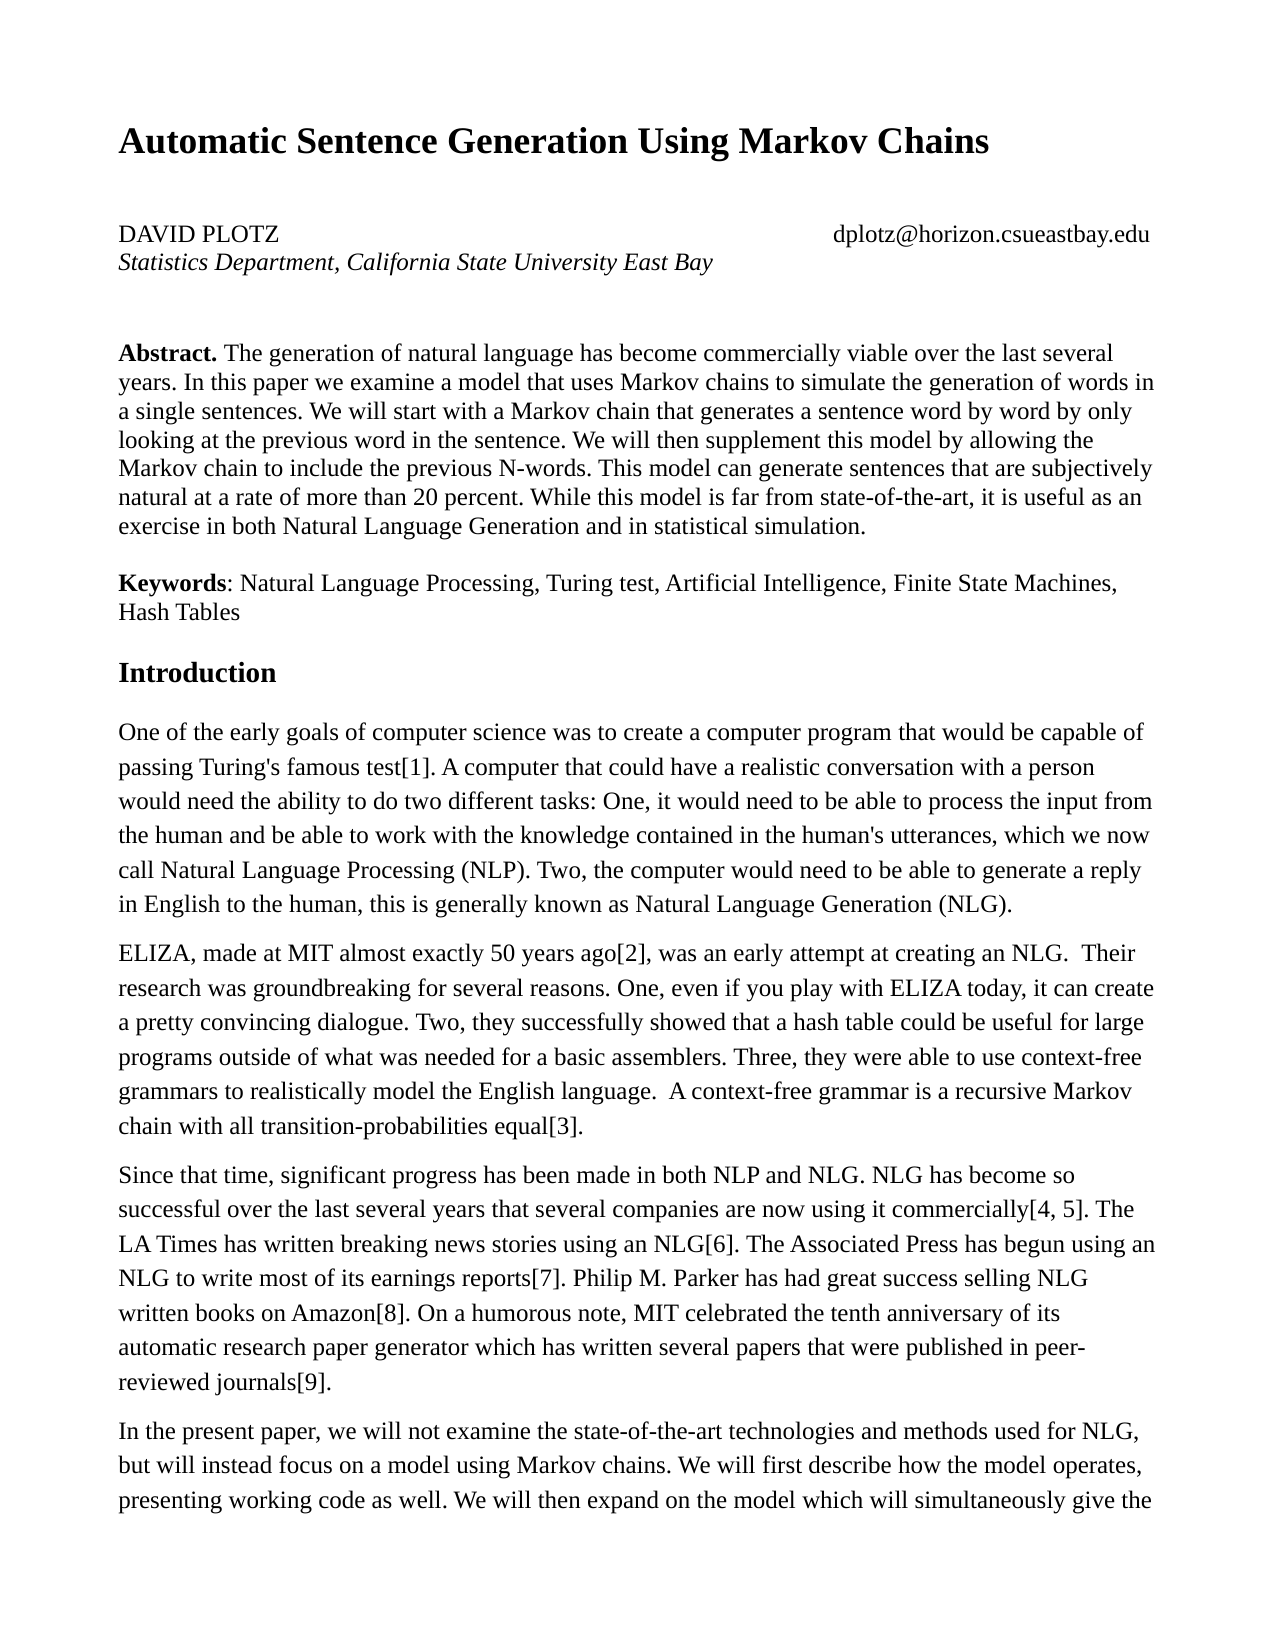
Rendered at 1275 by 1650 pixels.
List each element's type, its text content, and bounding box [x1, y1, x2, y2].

text Statistics Department, California State University East Bay [118, 247, 1157, 276]
text ELIZA, made at MIT almost exactly 50 years ago[2], was an early attempt at creating an NLG. Their research was groundbreaking for several reasons. One, even if you play with ELIZA today, it can create a pretty convincing dialogue. Two, they successfully showed that a hash table could be useful for large programs outside of what was needed for a basic assemblers. Three, they were able to use context-free grammars to realistically model the English language. A context-free grammar is a recursive Markov chain with all transition-probabilities equal[3]. [118, 938, 1157, 1140]
text Introduction [118, 655, 1157, 688]
text One of the early goals of computer science was to create a computer program that would be capable of passing Turing's famous test[1]. A computer that could have a realistic conversation with a person would need the ability to do two different tasks: One, it would need to be able to process the input from the human and be able to work with the knowledge contained in the human's utterances, which we now call Natural Language Processing (NLP). Two, the computer would need to be able to generate a reply in English to the human, this is generally known as Natural Language Generation (NLG). [118, 717, 1157, 918]
text Since that time, significant progress has been made in both NLP and NLG. NLG has become so successful over the last several years that several companies are now using it commercially[4, 5]. The LA Times has written breaking news stories using an NLG[6]. The Associated Press has begun using an NLG to write most of its earnings reports[7]. Philip M. Parker has had great success selling NLG written books on Amazon[8]. On a humorous note, MIT celebrated the tenth anniversary of its automatic research paper generator which has written several papers that were published in peer-reviewed journals[9]. [118, 1160, 1157, 1396]
text Automatic Sentence Generation Using Markov Chains [118, 118, 1157, 161]
text In the present paper, we will not examine the state-of-the-art technologies and methods used for NLG, but will instead focus on a model using Markov chains. We will first describe how the model operates, presenting working code as well. We will then expand on the model which will simultaneously give the [118, 1416, 1157, 1514]
text Keywords: Natural Language Processing, Turing test, Artificial Intelligence, Finite State Machines, Hash Tables [118, 568, 1157, 626]
text DAVID PLOTZ dplotz@horizon.csueastbay.edu [118, 219, 1157, 247]
text Abstract. The generation of natural language has become commercially viable over the last several years. In this paper we examine a model that uses Markov chains to simulate the generation of words in a single sentences. We will start with a Markov chain that generates a sentence word by word by only looking at the previous word in the sentence. We will then supplement this model by allowing the Markov chain to include the previous N-words. This model can generate sentences that are subjectively natural at a rate of more than 20 percent. While this model is far from state-of-the-art, it is useful as an exercise in both Natural Language Generation and in statistical simulation. [118, 338, 1157, 540]
